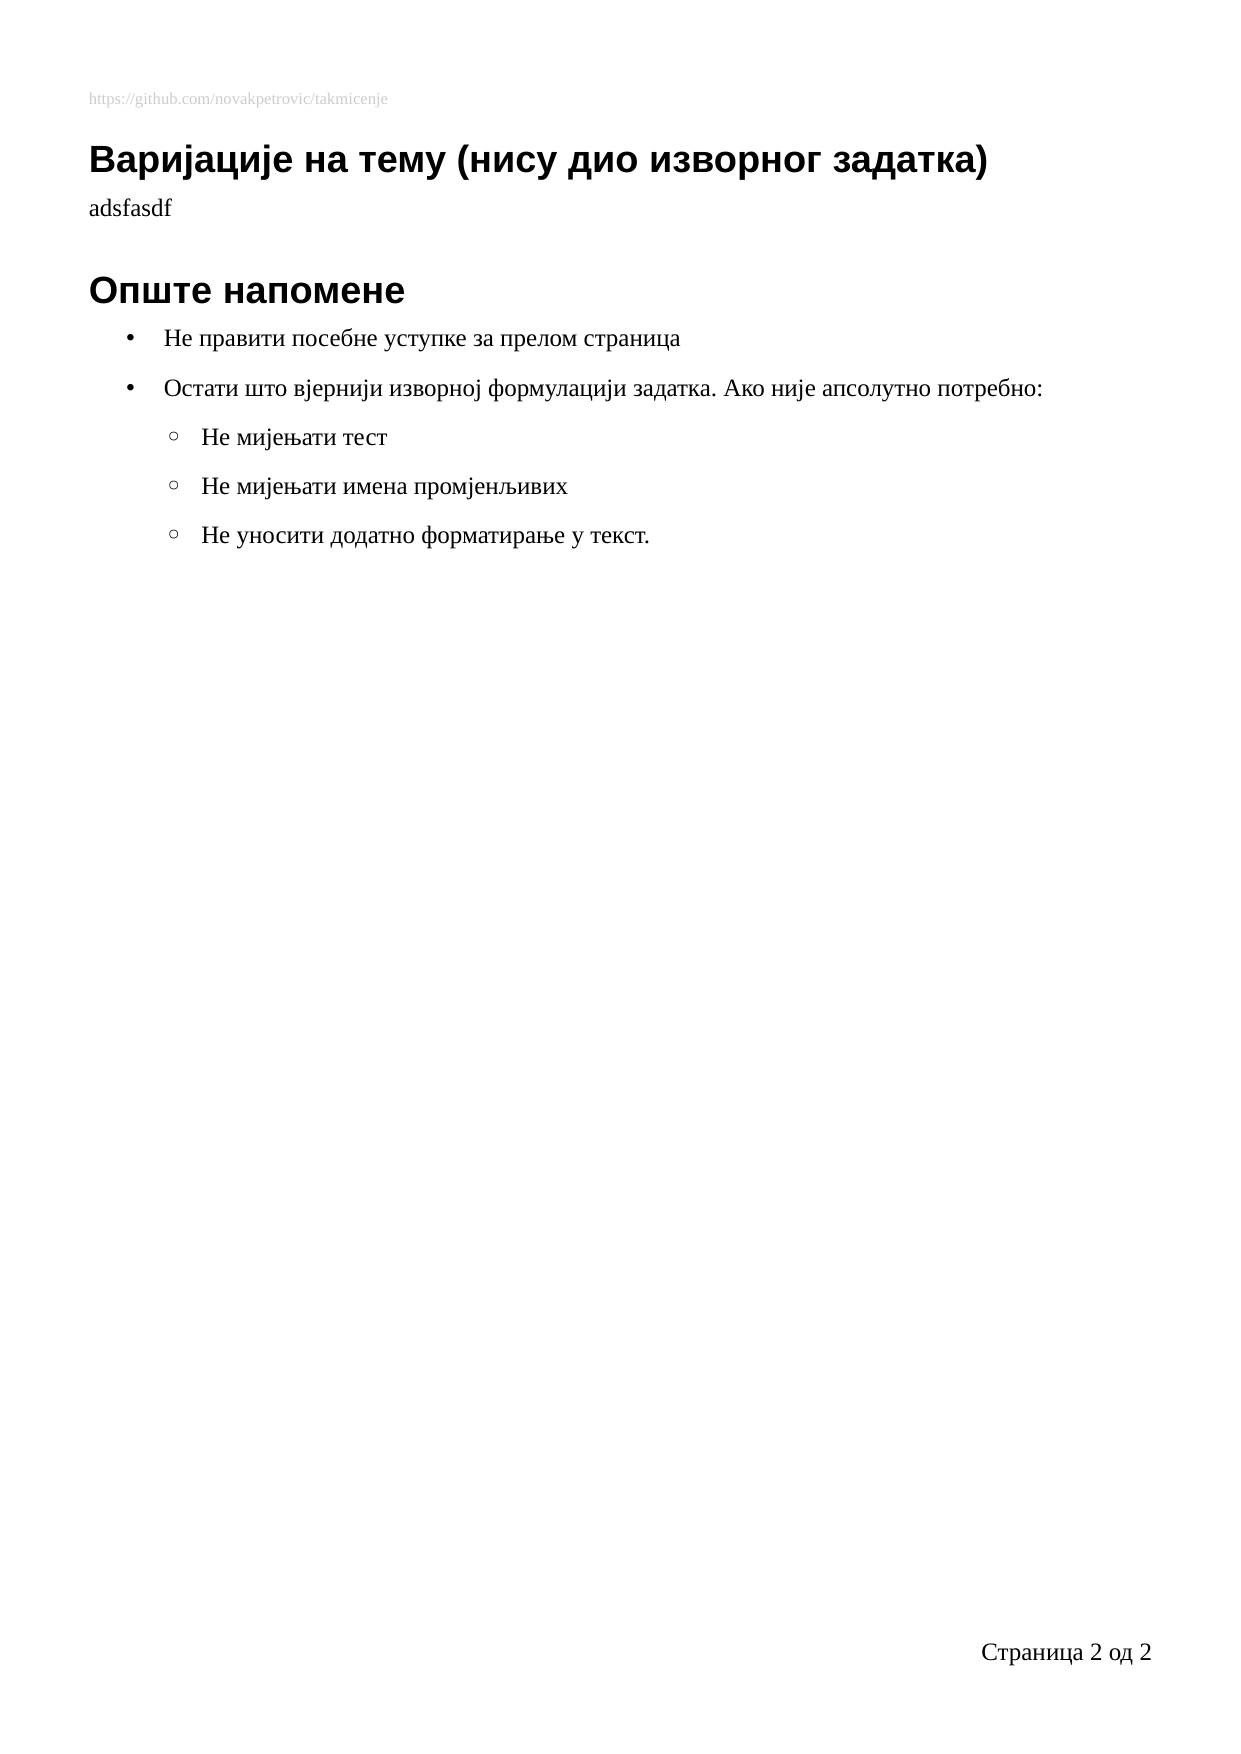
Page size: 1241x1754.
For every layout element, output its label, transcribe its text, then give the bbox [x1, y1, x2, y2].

list Не мијењати имена промјенљивих [163, 471, 1152, 499]
text adsfasdf [88, 193, 1152, 222]
list Не правити посебне уступке за прелом страница [126, 323, 1152, 352]
list Не уносити додатно форматирање у текст. [163, 520, 1152, 548]
list Остати што вјернији изворној формулацији задатка. Ако није апсолутно потребно: [126, 373, 1152, 401]
subtitle Варијације на тему (нису дио изворног задатка) [88, 137, 1152, 181]
subtitle Опште напомене [88, 267, 1152, 311]
list Не мијењати тест [163, 422, 1152, 450]
